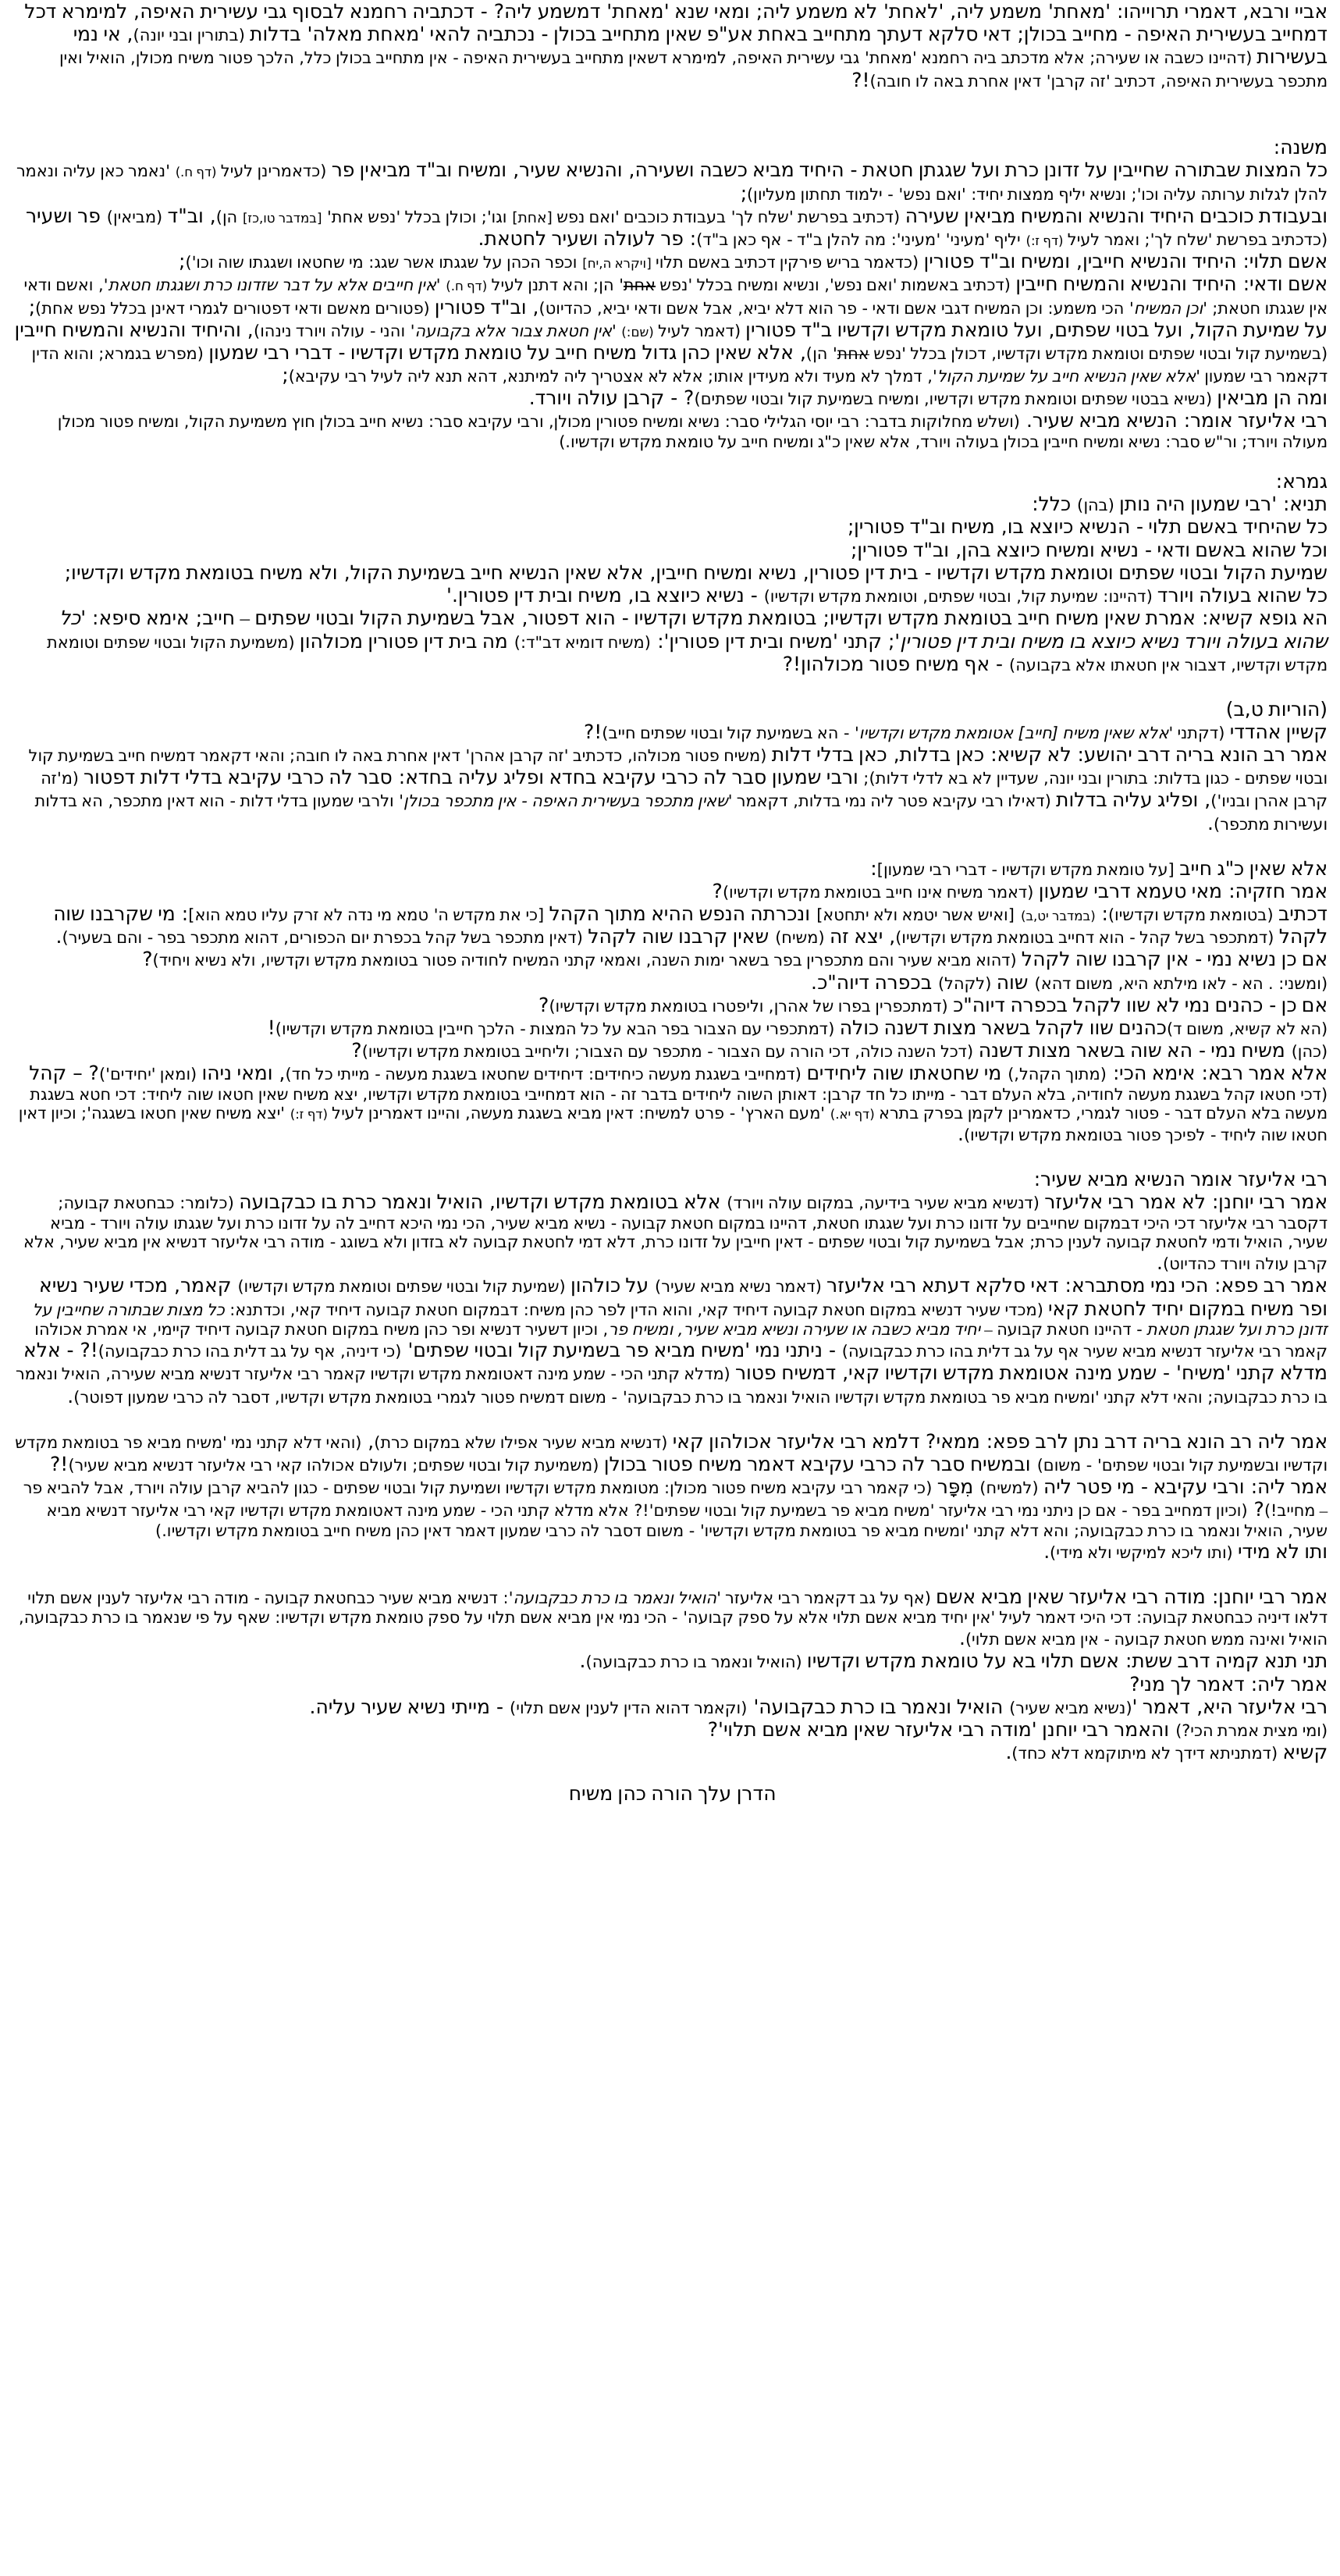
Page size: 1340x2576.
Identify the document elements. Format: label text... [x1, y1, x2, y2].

text על שמיעת הקול, ועל בטוי שפתים, ועל טומאת מקדש וקדשיו ב"ד פטורין (דאמר לעיל (שם:) 'אין חטאת צבור אלא בקבועה' והני - עולה ויורד נינהו), והיחיד והנשיא והמשיח חייבין (בשמיעת קול ובטוי שפתים וטומאת מקדש וקדשיו, דכולן בכלל 'נפש אחת' הן), אלא שאין כהן גדול משיח חייב על טומאת מקדש וקדשיו - דברי רבי שמעון (מפרש בגמרא; והוא הדין דקאמר רבי שמעון 'אלא שאין הנשיא חייב על שמיעת הקול', דמלך לא מעיד ולא מעידין אותו; אלא לא אצטריך ליה למיתנא, דהא תנא ליה לעיל רבי עקיבא); [12, 318, 1328, 387]
text שמיעת הקול ובטוי שפתים וטומאת מקדש וקדשיו - בית דין פטורין, נשיא ומשיח חייבין, אלא שאין הנשיא חייב בשמיעת הקול, ולא משיח בטומאת מקדש וקדשיו; [12, 561, 1328, 584]
text דכתיב (בטומאת מקדש וקדשיו): (במדבר יט,ב) [ואיש אשר יטמא ולא יתחטא] ונכרתה הנפש ההיא מתוך הקהל [כי את מקדש ה' טמא מי נדה לא זרק עליו טמא הוא]: מי שקרבנו שוה לקהל (דמתכפר בשל קהל - הוא דחייב בטומאת מקדש וקדשיו), יצא זה (משיח) שאין קרבנו שוה לקהל (דאין מתכפר בשל קהל בכפרת יום הכפורים, דהוא מתכפר בפר - והם בשעיר). [12, 902, 1328, 948]
text הדרן עלך הורה כהן משיח [12, 1782, 1328, 1806]
text אמר ליה: דאמר לך מני? [12, 1673, 1328, 1695]
text תניא: 'רבי שמעון היה נותן (בהן) כלל: [12, 493, 1328, 516]
text אמר רב פפא: הכי נמי מסתברא: דאי סלקא דעתא רבי אליעזר (דאמר נשיא מביא שעיר) על כולהון (שמיעת קול ובטוי שפתים וטומאת מקדש וקדשיו) קאמר, מכדי שעיר נשיא ופר משיח במקום יחיד לחטאת קאי (מכדי שעיר דנשיא במקום חטאת קבועה דיחיד קאי, והוא הדין לפר כהן משיח: דבמקום חטאת קבועה דיחיד קאי, וכדתנא: כל מצות שבתורה שחייבין על זדונן כרת ועל שגגתן חטאת - דהיינו חטאת קבועה – יחיד מביא כשבה או שעירה ונשיא מביא שעיר, ומשיח פר, וכיון דשעיר דנשיא ופר כהן משיח במקום חטאת קבועה דיחיד קיימי, אי אמרת אכולהו קאמר רבי אליעזר דנשיא מביא שעיר אף על גב דלית בהו כרת כבקבועה) - ניתני נמי 'משיח מביא פר בשמיעת קול ובטוי שפתים' (כי דיניה, אף על גב דלית בהו כרת כבקבועה)!? - אלא מדלא קתני 'משיח' - שמע מינה אטומאת מקדש וקדשיו קאי, דמשיח פטור (מדלא קתני הכי - שמע מינה דאטומאת מקדש וקדשיו קאמר רבי אליעזר דנשיא מביא שעירה, הואיל ונאמר בו כרת כבקבועה; והאי דלא קתני 'ומשיח מביא פר בטומאת מקדש וקדשיו הואיל ונאמר בו כרת כבקבועה' - משום דמשיח פטור לגמרי בטומאת מקדש וקדשיו, דסבר לה כרבי שמעון דפוטר). [12, 1274, 1328, 1407]
text (הא לא קשיא, משום ד)כהנים שוו לקהל בשאר מצות דשנה כולה (דמתכפרי עם הצבור בפר הבא על כל המצות - הלכך חייבין בטומאת מקדש וקדשיו)! [12, 1016, 1328, 1039]
text רבי אליעזר היא, דאמר '(נשיא מביא שעיר) הואיל ונאמר בו כרת כבקבועה' (וקאמר דהוא הדין לענין אשם תלוי) - מייתי נשיא שעיר עליה. [12, 1695, 1328, 1718]
text רבי אליעזר אומר הנשיא מביא שעיר: [12, 1168, 1328, 1190]
text ובעבודת כוכבים היחיד והנשיא והמשיח מביאין שעירה (דכתיב בפרשת 'שלח לך' בעבודת כוכבים 'ואם נפש [אחת] וגו'; וכולן בכלל 'נפש אחת' [במדבר טו,כז] הן), וב"ד (מביאין) פר ושעיר (כדכתיב בפרשת 'שלח לך'; ואמר לעיל (דף ז:) יליף 'מעיני' 'מעיני': מה להלן ב"ד - אף כאן ב"ד): פר לעולה ושעיר לחטאת. [12, 205, 1328, 250]
text אמר ליה רב הונא בריה דרב נתן לרב פפא: ממאי? דלמא רבי אליעזר אכולהון קאי (דנשיא מביא שעיר אפילו שלא במקום כרת), (והאי דלא קתני נמי 'משיח מביא פר בטומאת מקדש וקדשיו ובשמיעת קול ובטוי שפתים' - משום) ובמשיח סבר לה כרבי עקיבא דאמר משיח פטור בכולן (משמיעת קול ובטוי שפתים; ולעולם אכולהו קאי רבי אליעזר דנשיא מביא שעיר)!? [12, 1430, 1328, 1475]
text (ומי מצית אמרת הכי?) והאמר רבי יוחנן 'מודה רבי אליעזר שאין מביא אשם תלוי'? [12, 1718, 1328, 1741]
text אלא אמר רבא: אימא הכי: (מתוך הקהל,) מי שחטאתו שוה ליחידים (דמחייבי בשגגת מעשה כיחידים: דיחידים שחטאו בשגגת מעשה - מייתי כל חד), ומאי ניהו (ומאן 'יחידים')? – קהל (דכי חטאו קהל בשגגת מעשה לחודיה, בלא העלם דבר - מייתו כל חד קרבן: דאותן השוה ליחידים בדבר זה - הוא דמחייבי בטומאת מקדש וקדשיו, יצא משיח שאין חטאו שוה ליחיד: דכי חטא בשגגת מעשה בלא העלם דבר - פטור לגמרי, כדאמרינן לקמן בפרק בתרא (דף יא.) 'מעם הארץ' - פרט למשיח: דאין מביא בשגגת מעשה, והיינו דאמרינן לעיל (דף ז:) 'יצא משיח שאין חטאו בשגגה'; וכיון דאין חטאו שוה ליחיד - לפיכך פטור בטומאת מקדש וקדשיו). [12, 1062, 1328, 1145]
text גמרא: [12, 470, 1328, 493]
text הא גופא קשיא: אמרת שאין משיח חייב בטומאת מקדש וקדשיו; בטומאת מקדש וקדשיו - הוא דפטור, אבל בשמיעת הקול ובטוי שפתים – חייב; אימא סיפא: 'כל שהוא בעולה ויורד נשיא כיוצא בו משיח ובית דין פטורין'; קתני 'משיח ובית דין פטורין': (משיח דומיא דב"ד:) מה בית דין פטורין מכולהון (משמיעת הקול ובטוי שפתים וטומאת מקדש וקדשיו, דצבור אין חטאתו אלא בקבועה) - אף משיח פטור מכולהון!? [12, 607, 1328, 675]
text רבי אליעזר אומר: הנשיא מביא שעיר. (ושלש מחלוקות בדבר: רבי יוסי הגלילי סבר: נשיא ומשיח פטורין מכולן, ורבי עקיבא סבר: נשיא חייב בכולן חוץ משמיעת הקול, ומשיח פטור מכולן מעולה ויורד; ור"ש סבר: נשיא ומשיח חייבין בכולן בעולה ויורד, אלא שאין כ"ג ומשיח חייב על טומאת מקדש וקדשיו.) [12, 410, 1328, 451]
text תני תנא קמיה דרב ששת: אשם תלוי בא על טומאת מקדש וקדשיו (הואיל ונאמר בו כרת כבקבועה). [12, 1649, 1328, 1673]
text אם כן - כהנים נמי לא שוו לקהל בכפרה דיוה"כ (דמתכפרין בפרו של אהרן, וליפטרו בטומאת מקדש וקדשיו)? [12, 994, 1328, 1016]
text אמר רבי יוחנן: מודה רבי אליעזר שאין מביא אשם (אף על גב דקאמר רבי אליעזר 'הואיל ונאמר בו כרת כבקבועה': דנשיא מביא שעיר כבחטאת קבועה - מודה רבי אליעזר לענין אשם תלוי דלאו דיניה כבחטאת קבועה: דכי היכי דאמר לעיל 'אין יחיד מביא אשם תלוי אלא על ספק קבועה' - הכי נמי אין מביא אשם תלוי על ספק טומאת מקדש וקדשיו: שאף על פי שנאמר בו כרת כבקבועה, הואיל ואינה ממש חטאת קבועה - אין מביא אשם תלוי). [12, 1585, 1328, 1649]
text אמר רבי יוחנן: לא אמר רבי אליעזר (דנשיא מביא שעיר בידיעה, במקום עולה ויורד) אלא בטומאת מקדש וקדשיו, הואיל ונאמר כרת בו כבקבועה (כלומר: כבחטאת קבועה; דקסבר רבי אליעזר דכי היכי דבמקום שחייבים על זדונו כרת ועל שגגתו חטאת, דהיינו במקום חטאת קבועה - נשיא מביא שעיר, הכי נמי היכא דחייב לה על זדונו כרת ועל שגגתו עולה ויורד - מביא שעיר, הואיל ודמי לחטאת קבועה לענין כרת; אבל בשמיעת קול ובטוי שפתים - דאין חייבין על זדונו כרת, דלא דמי לחטאת קבועה לא בזדון ולא בשוגג - מודה רבי אליעזר דנשיא אין מביא שעיר, אלא קרבן עולה ויורד כהדיוט). [12, 1190, 1328, 1274]
text משנה: [12, 136, 1328, 158]
text (הוריות ט,ב) [12, 698, 1328, 720]
text אמר ליה: ורבי עקיבא - מי פטר ליה (למשיח) מִפָּר (כי קאמר רבי עקיבא משיח פטור מכולן: מטומאת מקדש וקדשיו ושמיעת קול ובטוי שפתים - כגון להביא קרבן עולה ויורד, אבל להביא פר – מחייב!)? (וכיון דמחייב בפר - אם כן ניתני נמי רבי אליעזר 'משיח מביא פר בשמיעת קול ובטוי שפתים'!? אלא מדלא קתני הכי - שמע מינה דאטומאת מקדש וקדשיו קאי רבי אליעזר דנשיא מביא שעיר, הואיל ונאמר בו כרת כבקבועה; והא דלא קתני 'ומשיח מביא פר בטומאת מקדש וקדשיו' - משום דסבר לה כרבי שמעון דאמר דאין כהן משיח חייב בטומאת מקדש וקדשיו.) [12, 1475, 1328, 1540]
text קשיא (דמתניתא דידך לא מיתוקמא דלא כחד). [12, 1741, 1328, 1763]
text אמר רב הונא בריה דרב יהושע: לא קשיא: כאן בדלות, כאן בדלי דלות (משיח פטור מכולהו, כדכתיב 'זה קרבן אהרן' דאין אחרת באה לו חובה; והאי דקאמר דמשיח חייב בשמיעת קול ובטוי שפתים - כגון בדלות: בתורין ובני יונה, שעדיין לא בא לדלי דלות); ורבי שמעון סבר לה כרבי עקיבא בחדא ופליג עליה בחדא: סבר לה כרבי עקיבא בדלי דלות דפטור (מ'זה קרבן אהרן ובניו'), ופליג עליה בדלות (דאילו רבי עקיבא פטר ליה נמי בדלות, דקאמר 'שאין מתכפר בעשירית האיפה - אין מתכפר בכולן' ולרבי שמעון בדלי דלות - הוא דאין מתכפר, הא בדלות ועשירות מתכפר). [12, 743, 1328, 834]
text (כהן) משיח נמי - הא שוה בשאר מצות דשנה (דכל השנה כולה, דכי הורה עם הצבור - מתכפר עם הצבור; וליחייב בטומאת מקדש וקדשיו)? [12, 1039, 1328, 1062]
text אם כן נשיא נמי - אין קרבנו שוה לקהל (דהוא מביא שעיר והם מתכפרין בפר בשאר ימות השנה, ואמאי קתני המשיח לחודיה פטור בטומאת מקדש וקדשיו, ולא נשיא ויחיד)? [12, 948, 1328, 971]
text אלא שאין כ"ג חייב [על טומאת מקדש וקדשיו - דברי רבי שמעון]: [12, 857, 1328, 880]
text ומה הן מביאין (נשיא בבטוי שפתים וטומאת מקדש וקדשיו, ומשיח בשמיעת קול ובטוי שפתים)? - קרבן עולה ויורד. [12, 387, 1328, 410]
text (ומשני: . הא - לאו מילתא היא, משום דהא) שוה (לקהל) בכפרה דיוה"כ. [12, 971, 1328, 994]
text אשם ודאי: היחיד והנשיא והמשיח חייבין (דכתיב באשמות 'ואם נפש', ונשיא ומשיח בכלל 'נפש אחת' הן; והא דתנן לעיל (דף ח.) 'אין חייבים אלא על דבר שזדונו כרת ושגגתו חטאת', ואשם ודאי אין שגגתו חטאת; 'וכן המשיח' הכי משמע: וכן המשיח דגבי אשם ודאי - פר הוא דלא יביא, אבל אשם ודאי יביא, כהדיוט), וב"ד פטורין (פטורים מאשם ודאי דפטורים לגמרי דאינן בכלל נפש אחת); [12, 272, 1328, 318]
text כל שהוא בעולה ויורד (דהיינו: שמיעת קול, ובטוי שפתים, וטומאת מקדש וקדשיו) - נשיא כיוצא בו, משיח ובית דין פטורין.' [12, 584, 1328, 607]
text וכל שהוא באשם ודאי - נשיא ומשיח כיוצא בהן, וב"ד פטורין; [12, 539, 1328, 561]
text אשם תלוי: היחיד והנשיא חייבין, ומשיח וב"ד פטורין (כדאמר בריש פירקין דכתיב באשם תלוי [ויקרא ה,יח] וכפר הכהן על שגגתו אשר שגג: מי שחטאו ושגגתו שוה וכו'); [12, 250, 1328, 272]
text אמר חזקיה: מאי טעמא דרבי שמעון (דאמר משיח אינו חייב בטומאת מקדש וקדשיו)? [12, 880, 1328, 902]
text קשיין אהדדי (דקתני 'אלא שאין משיח [חייב] אטומאת מקדש וקדשיו' - הא בשמיעת קול ובטוי שפתים חייב)!? [12, 720, 1328, 743]
text כל המצות שבתורה שחייבין על זדונן כרת ועל שגגתן חטאת - היחיד מביא כשבה ושעירה, והנשיא שעיר, ומשיח וב"ד מביאין פר (כדאמרינן לעיל (דף ח.) 'נאמר כאן עליה ונאמר להלן לגלות ערותה עליה וכו'; ונשיא יליף ממצות יחיד: 'ואם נפש' - ילמוד תחתון מעליון); [12, 158, 1328, 205]
text אביי ורבא, דאמרי תרוייהו: 'מאחת' משמע ליה, 'לאחת' לא משמע ליה; ומאי שנא 'מאחת' דמשמע ליה? - דכתביה רחמנא לבסוף גבי עשירית האיפה, למימרא דכל דמחייב בעשירית האיפה - מחייב בכולן; דאי סלקא דעתך מתחייב באחת אע"פ שאין מתחייב בכולן - נכתביה להאי 'מאחת מאלה' בדלות (בתורין ובני יונה), אי נמי בעשירות (דהיינו כשבה או שעירה; אלא מדכתב ביה רחמנא 'מאחת' גבי עשירית האיפה, למימרא דשאין מתחייב בעשירית האיפה - אין מתחייב בכולן כלל, הלכך פטור משיח מכולן, הואיל ואין מתכפר בעשירית האיפה, דכתיב 'זה קרבן' דאין אחרת באה לו חובה)!? [12, 0, 1328, 91]
text כל שהיחיד באשם תלוי - הנשיא כיוצא בו, משיח וב"ד פטורין; [12, 516, 1328, 539]
text ותו לא מידי (ותו ליכא למיקשי ולא מידי). [12, 1540, 1328, 1563]
